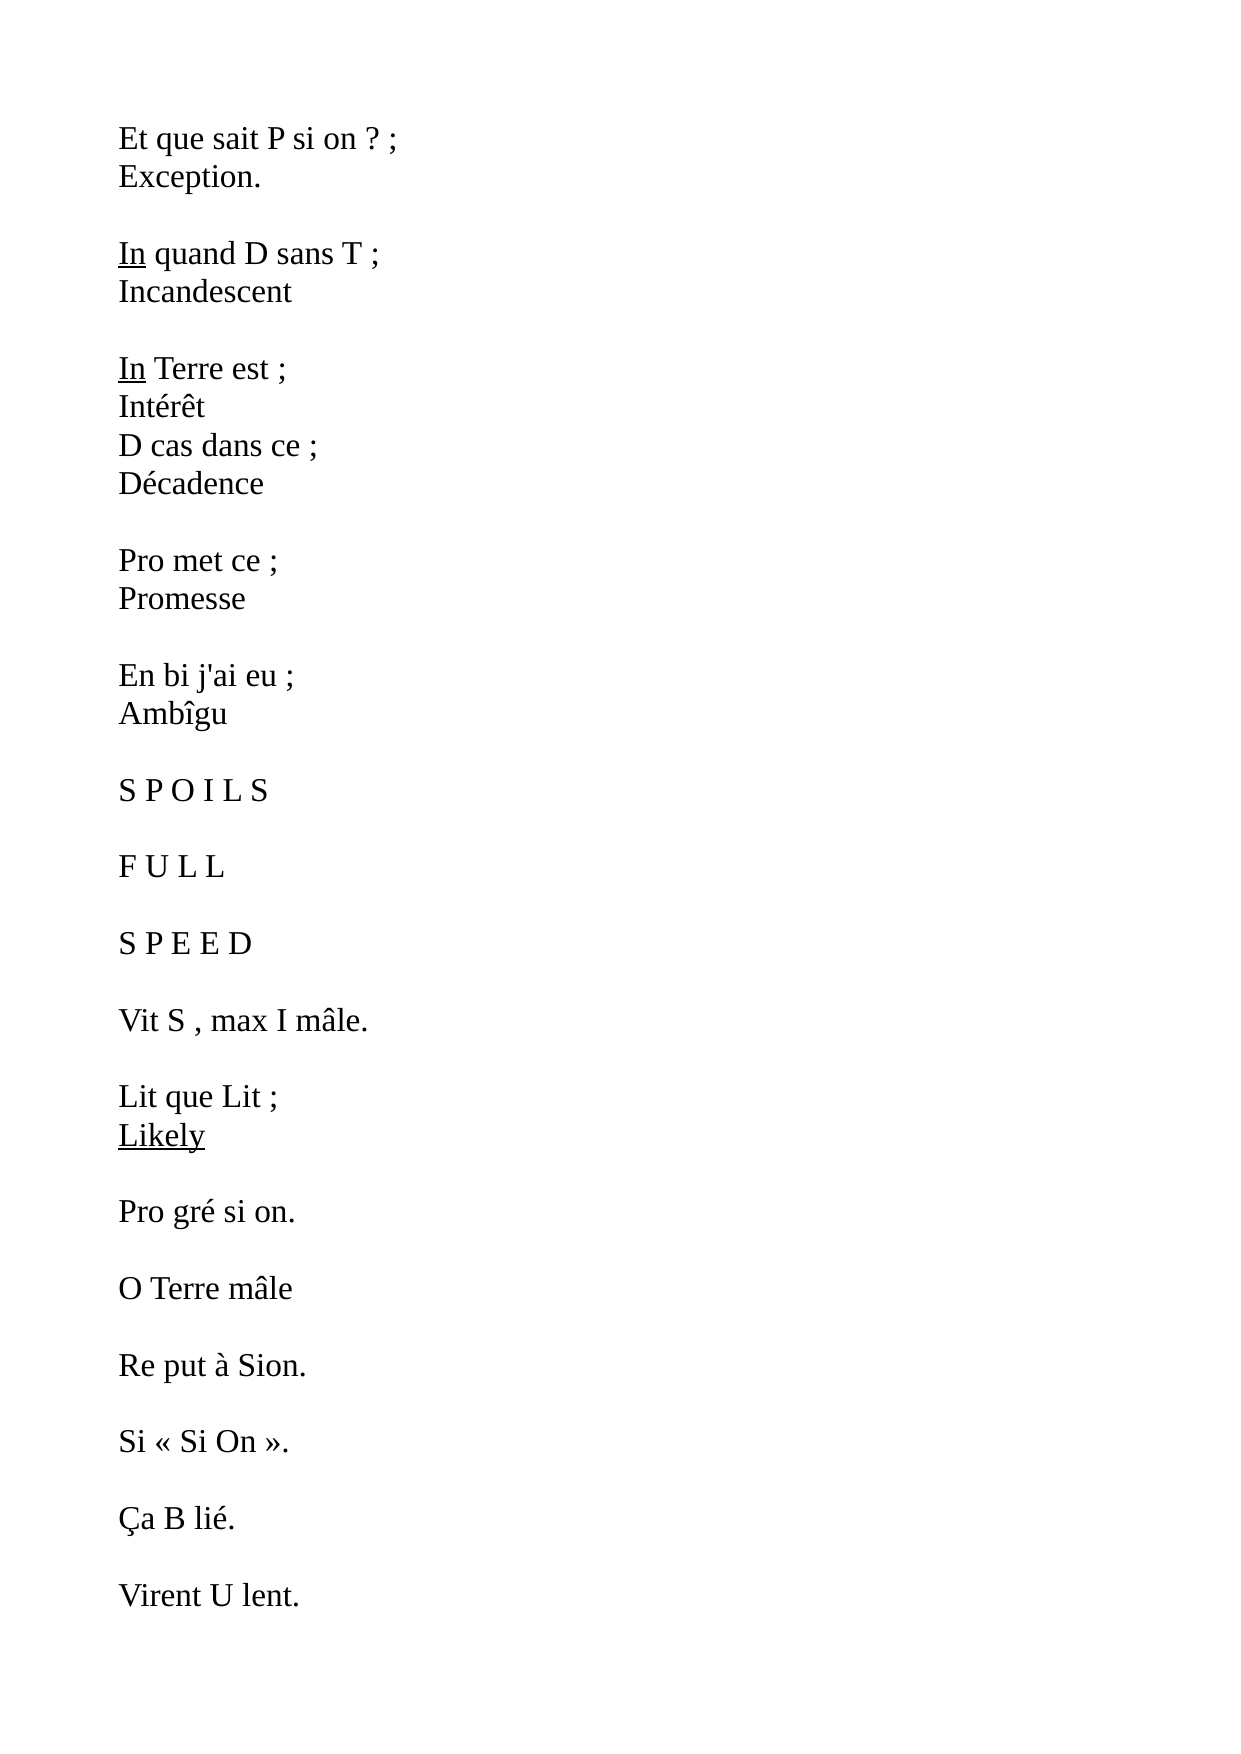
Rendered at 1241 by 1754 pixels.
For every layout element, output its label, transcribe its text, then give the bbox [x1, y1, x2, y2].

text F U L L [118, 846, 1122, 885]
text Pro gré si on. [118, 1191, 1122, 1230]
text Incandescent [118, 271, 1122, 310]
text Promesse [118, 578, 1122, 616]
text Ça B lié. [118, 1498, 1122, 1536]
text S P E E D [118, 923, 1122, 961]
text Décadence [118, 463, 1122, 501]
text D cas dans ce ; [118, 425, 1122, 463]
text Intérêt [118, 386, 1122, 425]
text En bi j'ai eu ; [118, 655, 1122, 693]
text Et que sait P si on ? ; [118, 118, 1122, 156]
text In quand D sans T ; [118, 233, 1122, 271]
text Exception. [118, 156, 1122, 195]
text Ambîgu [118, 693, 1122, 731]
text In Terre est ; [118, 348, 1122, 386]
text S P O I L S [118, 770, 1122, 808]
text Pro met ce ; [118, 540, 1122, 578]
text Lit que Lit ; [118, 1076, 1122, 1115]
text Virent U lent. [118, 1575, 1122, 1613]
text Vit S , max I mâle. [118, 1000, 1122, 1038]
text Likely [118, 1115, 1122, 1153]
text Re put à Sion. [118, 1345, 1122, 1383]
text O Terre mâle [118, 1268, 1122, 1306]
text Si « Si On ». [118, 1421, 1122, 1460]
